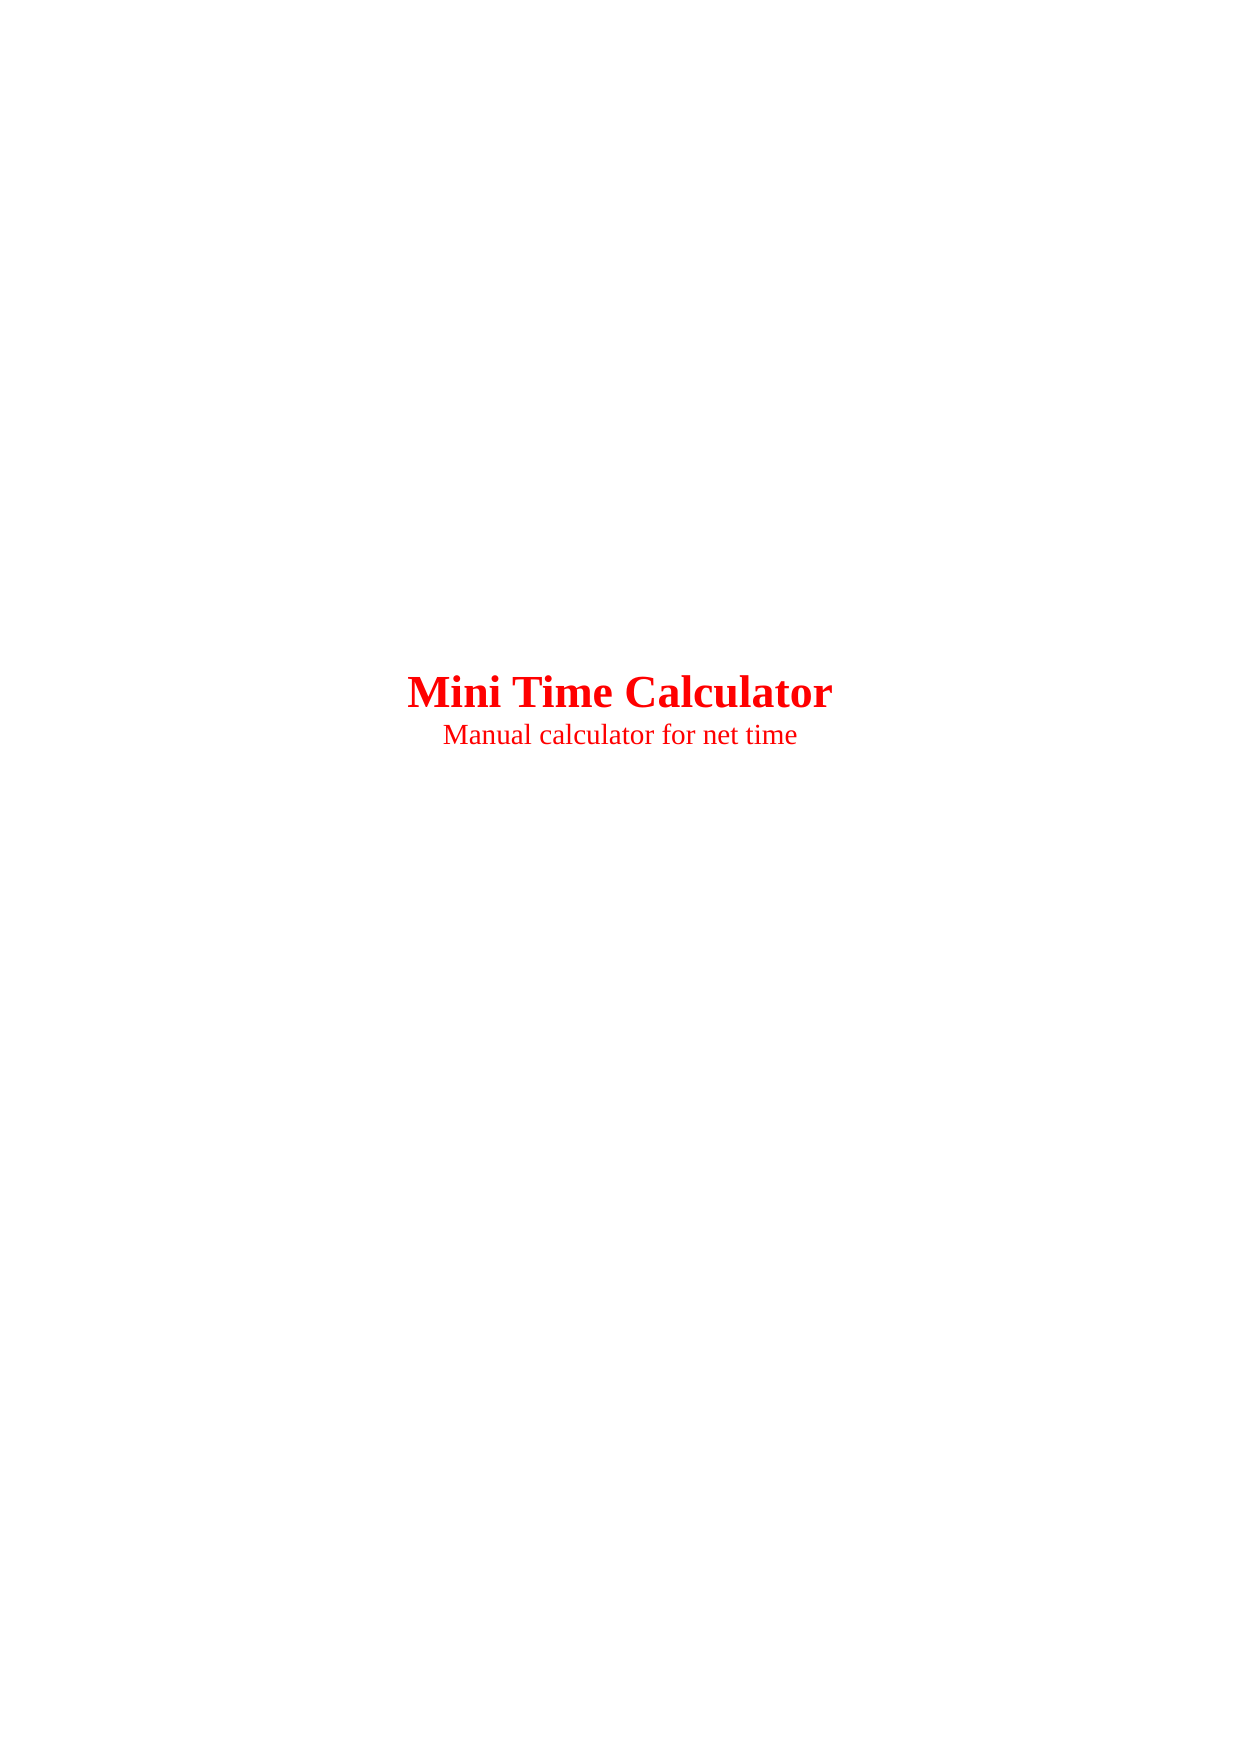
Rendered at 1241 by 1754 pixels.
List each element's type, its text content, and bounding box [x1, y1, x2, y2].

text Mini Time Calculator [118, 664, 1122, 717]
text Manual calculator for net time [118, 717, 1122, 751]
